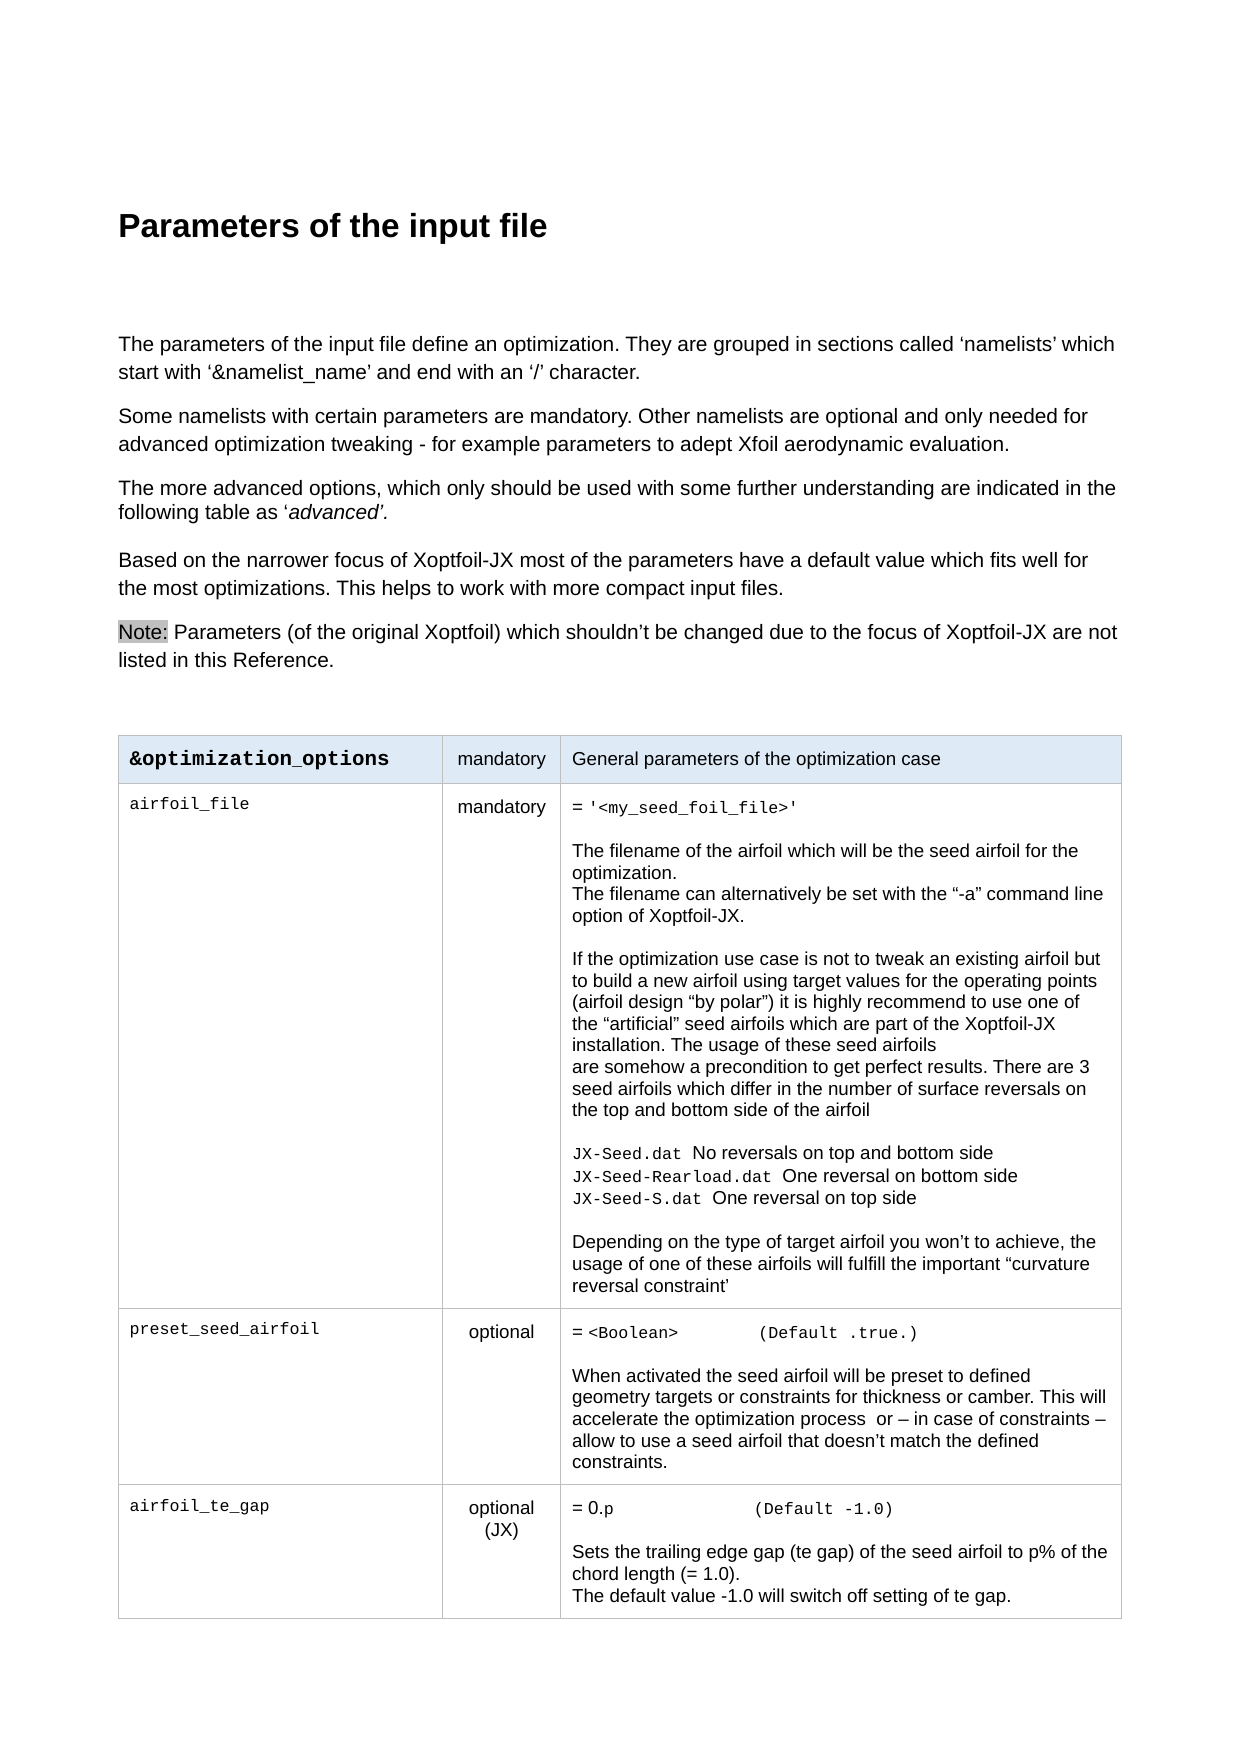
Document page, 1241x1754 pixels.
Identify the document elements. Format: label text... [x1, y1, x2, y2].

table_header mandatory [443, 736, 560, 783]
table_cell optional [443, 1309, 560, 1484]
table_header &optimization­_options [119, 736, 442, 783]
text Note: Parameters (of the original Xoptfoil) which shouldn’t be changed due to the focus of Xoptfoil-JX are not listed in this Reference. [118, 619, 1122, 672]
table_cell = '<my_seed_foil_file>' The filename of the airfoil which will be the seed airfoil for the optimization. The filename can alternatively be set with the “-a” command line option of Xoptfoil-JX. If the optimization use case is not to tweak an existing airfoil but to build a new airfoil using target values for the operating points (airfoil design “by polar”) it is highly recommend to use one of the “artificial” seed airfoils which are part of the Xoptfoil-JX installation. The usage of these seed airfoils are somehow a precondition to get perfect results. There are 3 seed airfoils which differ in the number of surface reversals on the top and bottom side of the airfoil JX-Seed.dat No reversals on top and bottom side JX-Seed-Rearload.dat One reversal on bottom side JX-Seed-S.dat One reversal on top side Depending on the type of target airfoil you won’t to achieve, the usage of one of these airfoils will fulfill the important “curvature reversal constraint’ [561, 784, 1121, 1308]
table_cell preset_seed_airfoil [119, 1309, 442, 1484]
text Some namelists with certain parameters are mandatory. Other namelists are optional and only needed for advanced optimization tweaking - for example parameters to adept Xfoil aerodynamic evaluation. [118, 403, 1122, 456]
table_cell optional (JX) [443, 1485, 560, 1618]
table_cell airfoil_file [119, 784, 442, 1308]
subtitle Parameters of the input file [118, 206, 1122, 245]
text Based on the narrower focus of Xoptfoil-JX most of the parameters have a default value which fits well for the most optimizations. This helps to work with more compact input files. [118, 547, 1122, 600]
table_cell = <Boolean> (Default .true.) When activated the seed airfoil will be preset to defined geometry targets or constraints for thickness or camber. This will accelerate the optimization process or – in case of constraints – allow to use a seed airfoil that doesn’t match the defined constraints. [561, 1309, 1121, 1484]
text The more advanced options, which only should be used with some further understanding are indicated in the following table as ‘advanced’. [118, 476, 1122, 523]
table_cell mandatory [443, 784, 560, 1308]
table_cell airfoil_te_gap [119, 1485, 442, 1618]
text The parameters of the input file define an optimization. They are grouped in sections called ‘namelists’ which start with ‘&namelist_name’ and end with an ‘/’ character. [118, 331, 1122, 384]
table_cell = 0.p (Default -1.0) Sets the trailing edge gap (te gap) of the seed airfoil to p% of the chord length (= 1.0). The default value -1.0 will switch off setting of te gap. [561, 1485, 1121, 1618]
table_header General parameters of the optimization case [561, 736, 1121, 783]
